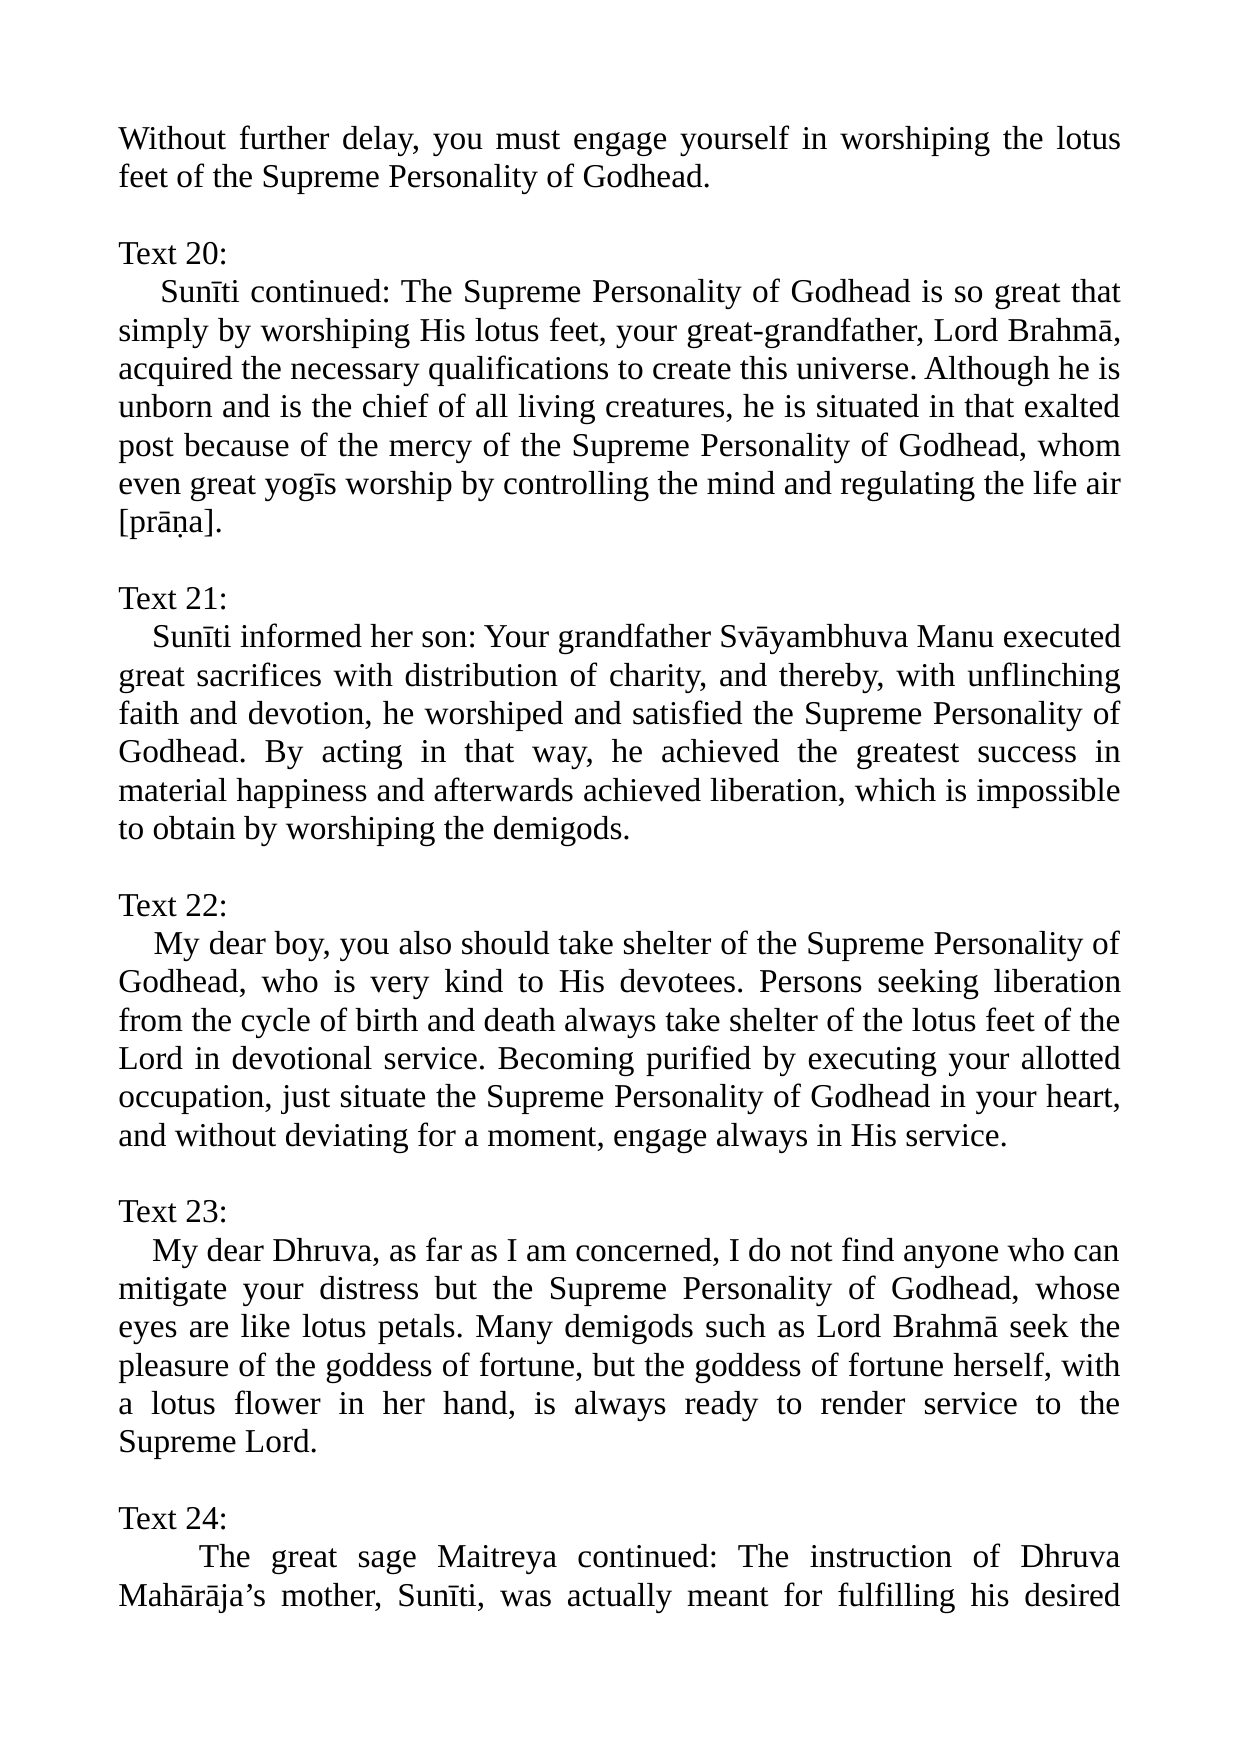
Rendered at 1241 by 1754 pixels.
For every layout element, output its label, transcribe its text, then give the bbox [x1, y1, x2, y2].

text My dear Dhruva, as far as I am concerned, I do not find anyone who can mitigate your distress but the Supreme Personality of Godhead, whose eyes are like lotus petals. Many demigods such as Lord Brahmā seek the pleasure of the goddess of fortune, but the goddess of fortune herself, with a lotus flower in her hand, is always ready to render service to the Supreme Lord. [118, 1230, 1122, 1460]
text Sunīti informed her son: Your grandfather Svāyambhuva Manu executed great sacrifices with distribution of charity, and thereby, with unflinching faith and devotion, he worshiped and satisfied the Supreme Personality of Godhead. By acting in that way, he achieved the greatest success in material happiness and afterwards achieved liberation, which is impossible to obtain by worshiping the demigods. [118, 616, 1122, 846]
text The great sage Maitreya continued: The instruction of Dhruva Mahārāja’s mother, Sunīti, was actually meant for fulfilling his desired [118, 1536, 1122, 1613]
text Text 24: [118, 1498, 1122, 1536]
text Without further delay, you must engage yourself in worshiping the lotus feet of the Supreme Personality of Godhead. [118, 118, 1122, 195]
text Text 22: [118, 885, 1122, 923]
text Text 21: [118, 578, 1122, 616]
text Sunīti continued: The Supreme Personality of Godhead is so great that simply by worshiping His lotus feet, your great-grandfather, Lord Brahmā, acquired the necessary qualifications to create this universe. Although he is unborn and is the chief of all living creatures, he is situated in that exalted post because of the mercy of the Supreme Personality of Godhead, whom even great yogīs worship by controlling the mind and regulating the life air [prāṇa]. [118, 271, 1122, 540]
text Text 23: [118, 1191, 1122, 1230]
text Text 20: [118, 233, 1122, 271]
text My dear boy, you also should take shelter of the Supreme Personality of Godhead, who is very kind to His devotees. Persons seeking liberation from the cycle of birth and death always take shelter of the lotus feet of the Lord in devotional service. Becoming purified by executing your allotted occupation, just situate the Supreme Personality of Godhead in your heart, and without deviating for a moment, engage always in His service. [118, 923, 1122, 1153]
